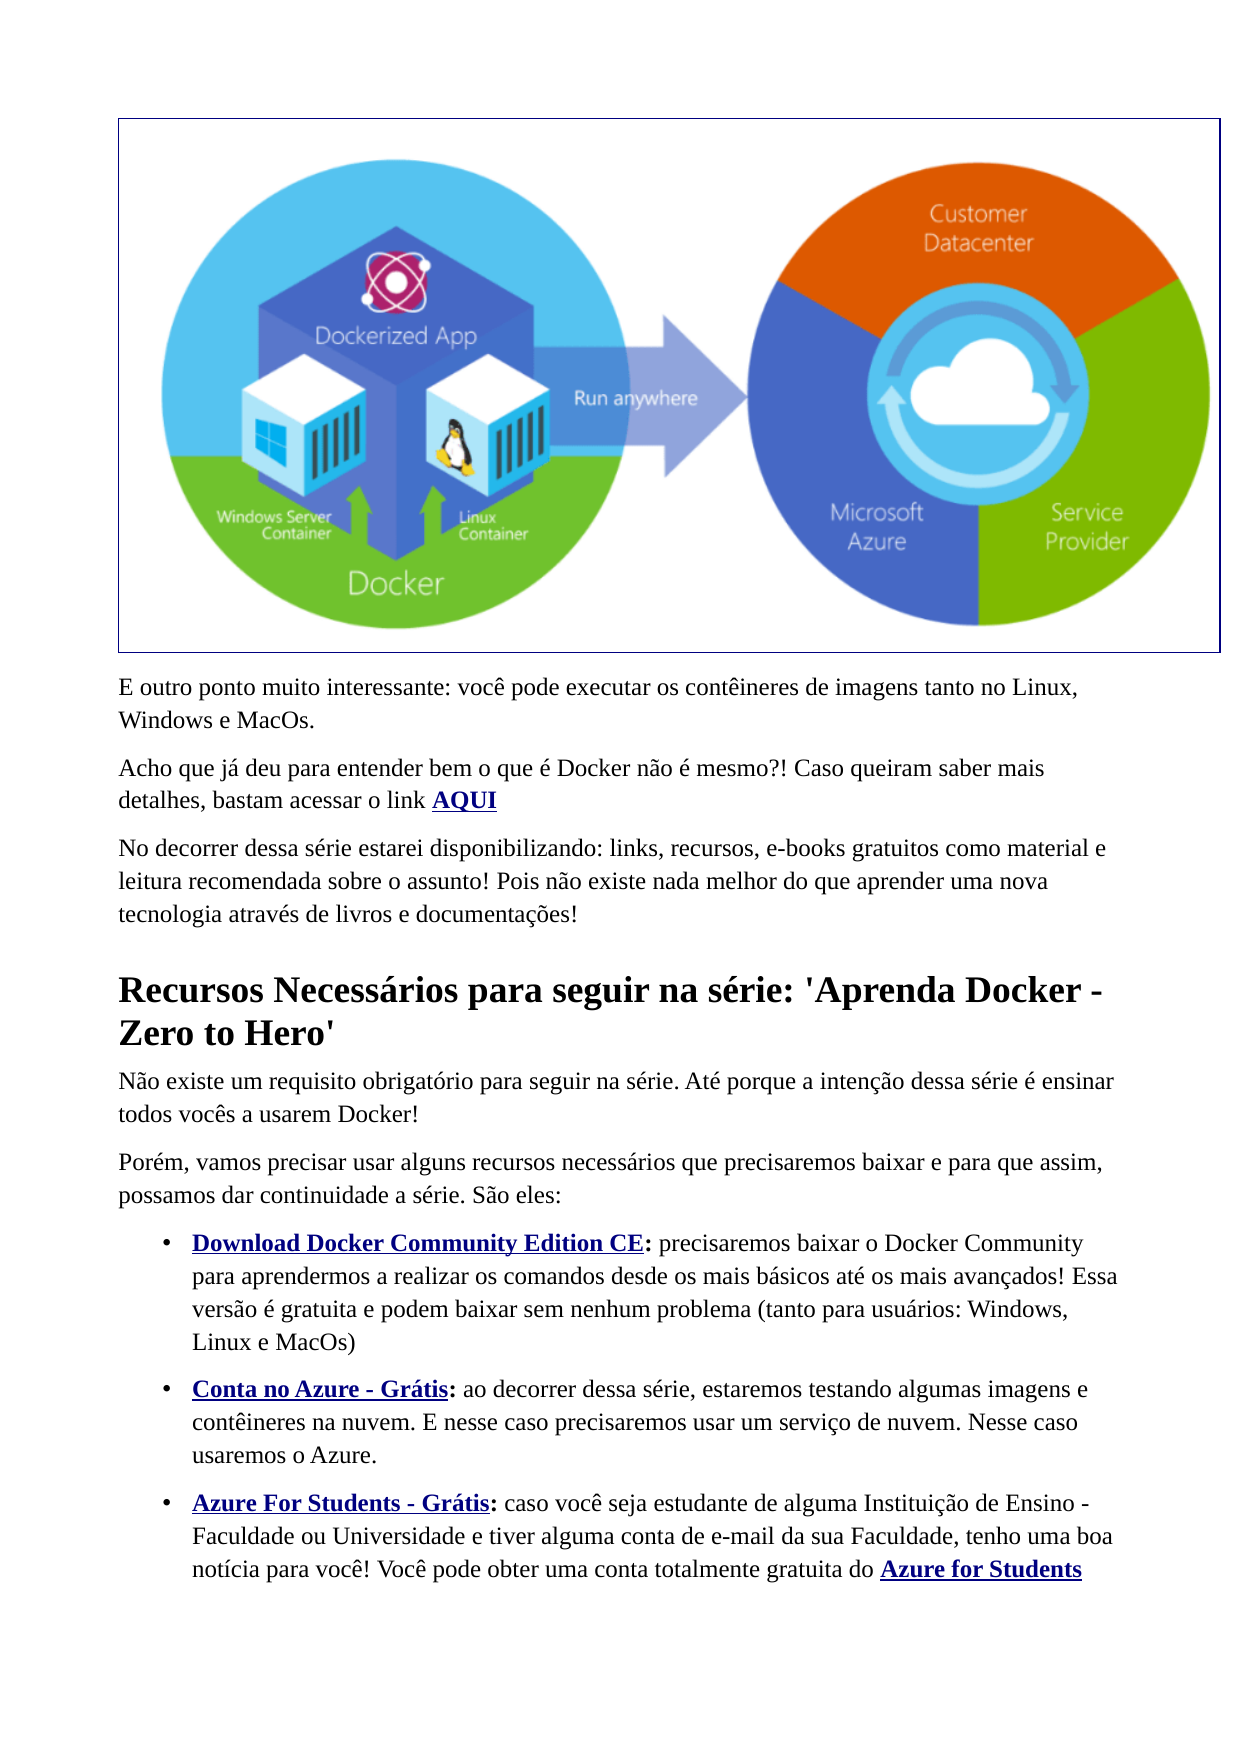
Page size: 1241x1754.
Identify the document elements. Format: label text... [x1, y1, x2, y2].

list Download Docker Community Edition CE: precisaremos baixar o Docker Community para aprendermos a realizar os comandos desde os mais básicos até os mais avançados! Essa versão é gratuita e podem baixar sem nenhum problema (tanto para usuários: Windows, Linux e MacOs) [162, 1228, 1122, 1356]
list Azure For Students - Grátis: caso você seja estudante de alguma Instituição de Ensino - Faculdade ou Universidade e tiver alguma conta de e-mail da sua Faculdade, tenho uma boa notícia para você! Você pode obter uma conta totalmente gratuita do Azure for Students [162, 1488, 1122, 1583]
picture [119, 119, 1219, 652]
text Acho que já deu para entender bem o que é Docker não é mesmo?! Caso queiram saber mais detalhes, bastam acessar o link AQUI [118, 753, 1122, 814]
text E outro ponto muito interessante: você pode executar os contêineres de imagens tanto no Linux, Windows e MacOs. [118, 672, 1122, 734]
list Conta no Azure - Grátis: ao decorrer dessa série, estaremos testando algumas imagens e contêineres na nuvem. E nesse caso precisaremos usar um serviço de nuvem. Nesse caso usaremos o Azure. [162, 1374, 1122, 1469]
text Porém, vamos precisar usar alguns recursos necessários que precisaremos baixar e para que assim, possamos dar continuidade a série. São eles: [118, 1147, 1122, 1209]
text No decorrer dessa série estarei disponibilizando: links, recursos, e-books gratuitos como material e leitura recomendada sobre o assunto! Pois não existe nada melhor do que aprender uma nova tecnologia através de livros e documentações! [118, 833, 1122, 928]
subtitle Recursos Necessários para seguir na série: 'Aprenda Docker - Zero to Hero' [118, 968, 1122, 1054]
text Não existe um requisito obrigatório para seguir na série. Até porque a intenção dessa série é ensinar todos vocês a usarem Docker! [118, 1066, 1122, 1128]
